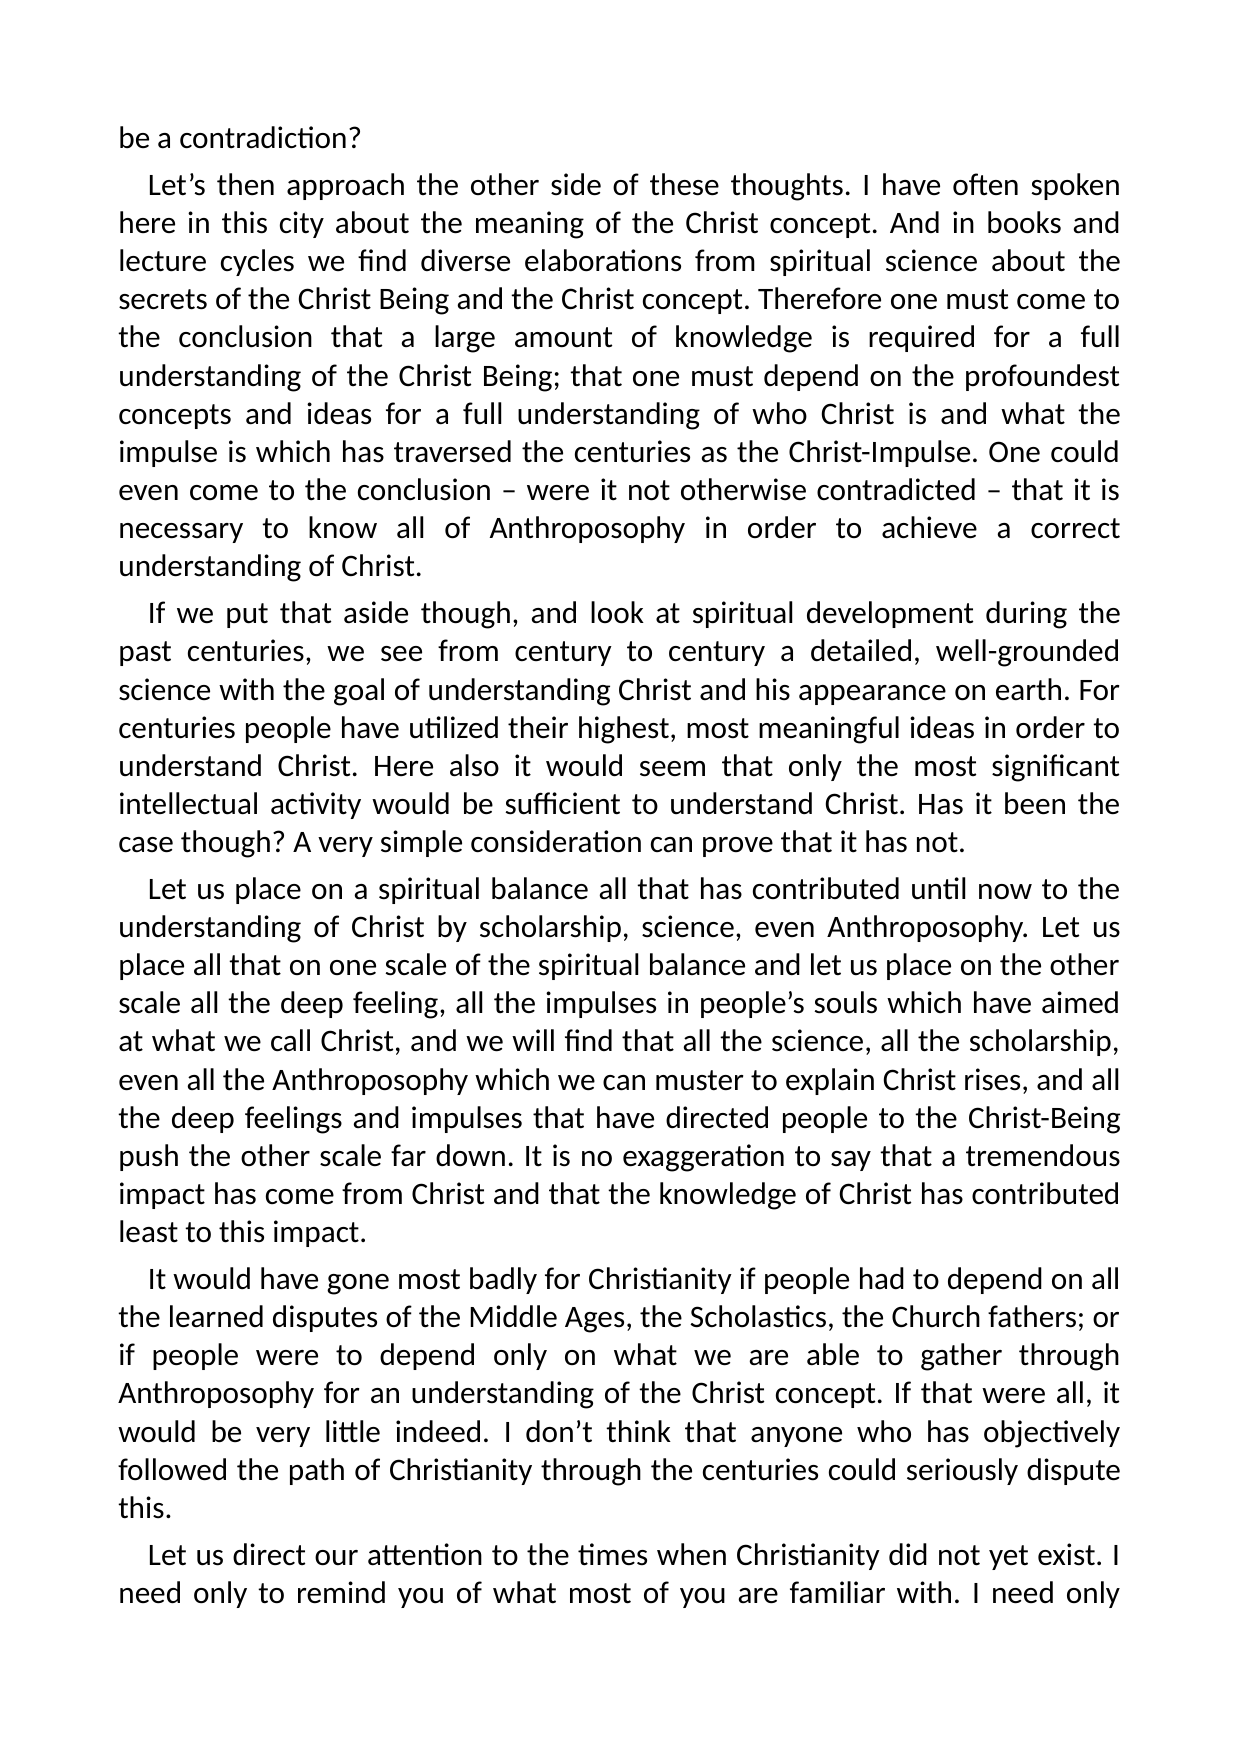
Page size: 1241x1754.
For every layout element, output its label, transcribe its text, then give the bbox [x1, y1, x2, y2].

text Let us place on a spiritual balance all that has contributed until now to the understanding of Christ by scholarship, science, even Anthroposophy. Let us place all that on one scale of the spiritual balance and let us place on the other scale all the deep feeling, all the impulses in people’s souls which have aimed at what we call Christ, and we will find that all the science, all the scholarship, even all the Anthroposophy which we can muster to explain Christ rises, and all the deep feelings and impulses that have directed people to the Christ-Being push the other scale far down. It is no exaggeration to say that a tremendous impact has come from Christ and that the knowledge of Christ has contributed least to this impact. [118, 869, 1122, 1250]
text be a contradiction? [118, 118, 1122, 156]
text If we put that aside though, and look at spiritual development during the past centuries, we see from century to century a detailed, well-grounded science with the goal of understanding Christ and his appearance on earth. For centuries people have utilized their highest, most meaningful ideas in order to understand Christ. Here also it would seem that only the most significant intellectual activity would be sufficient to understand Christ. Has it been the case though? A very simple consideration can prove that it has not. [118, 593, 1122, 860]
text Let’s then approach the other side of these thoughts. I have often spoken here in this city about the meaning of the Christ concept. And in books and lecture cycles we find diverse elaborations from spiritual science about the secrets of the Christ Being and the Christ concept. Therefore one must come to the conclusion that a large amount of knowledge is required for a full understanding of the Christ Being; that one must depend on the profoundest concepts and ideas for a full understanding of who Christ is and what the impulse is which has traversed the centuries as the Christ-Impulse. One could even come to the conclusion – were it not otherwise contradicted – that it is necessary to know all of Anthroposophy in order to achieve a correct understanding of Christ. [118, 165, 1122, 584]
text It would have gone most badly for Christianity if people had to depend on all the learned disputes of the Middle Ages, the Scholastics, the Church fathers; or if people were to depend only on what we are able to gather through Anthroposophy for an understanding of the Christ concept. If that were all, it would be very little indeed. I don’t think that anyone who has objectively followed the path of Christianity through the centuries could seriously dispute this. [118, 1259, 1122, 1526]
text Let us direct our attention to the times when Christianity did not yet exist. I need only to remind you of what most of you are familiar with. I need only [118, 1535, 1122, 1611]
